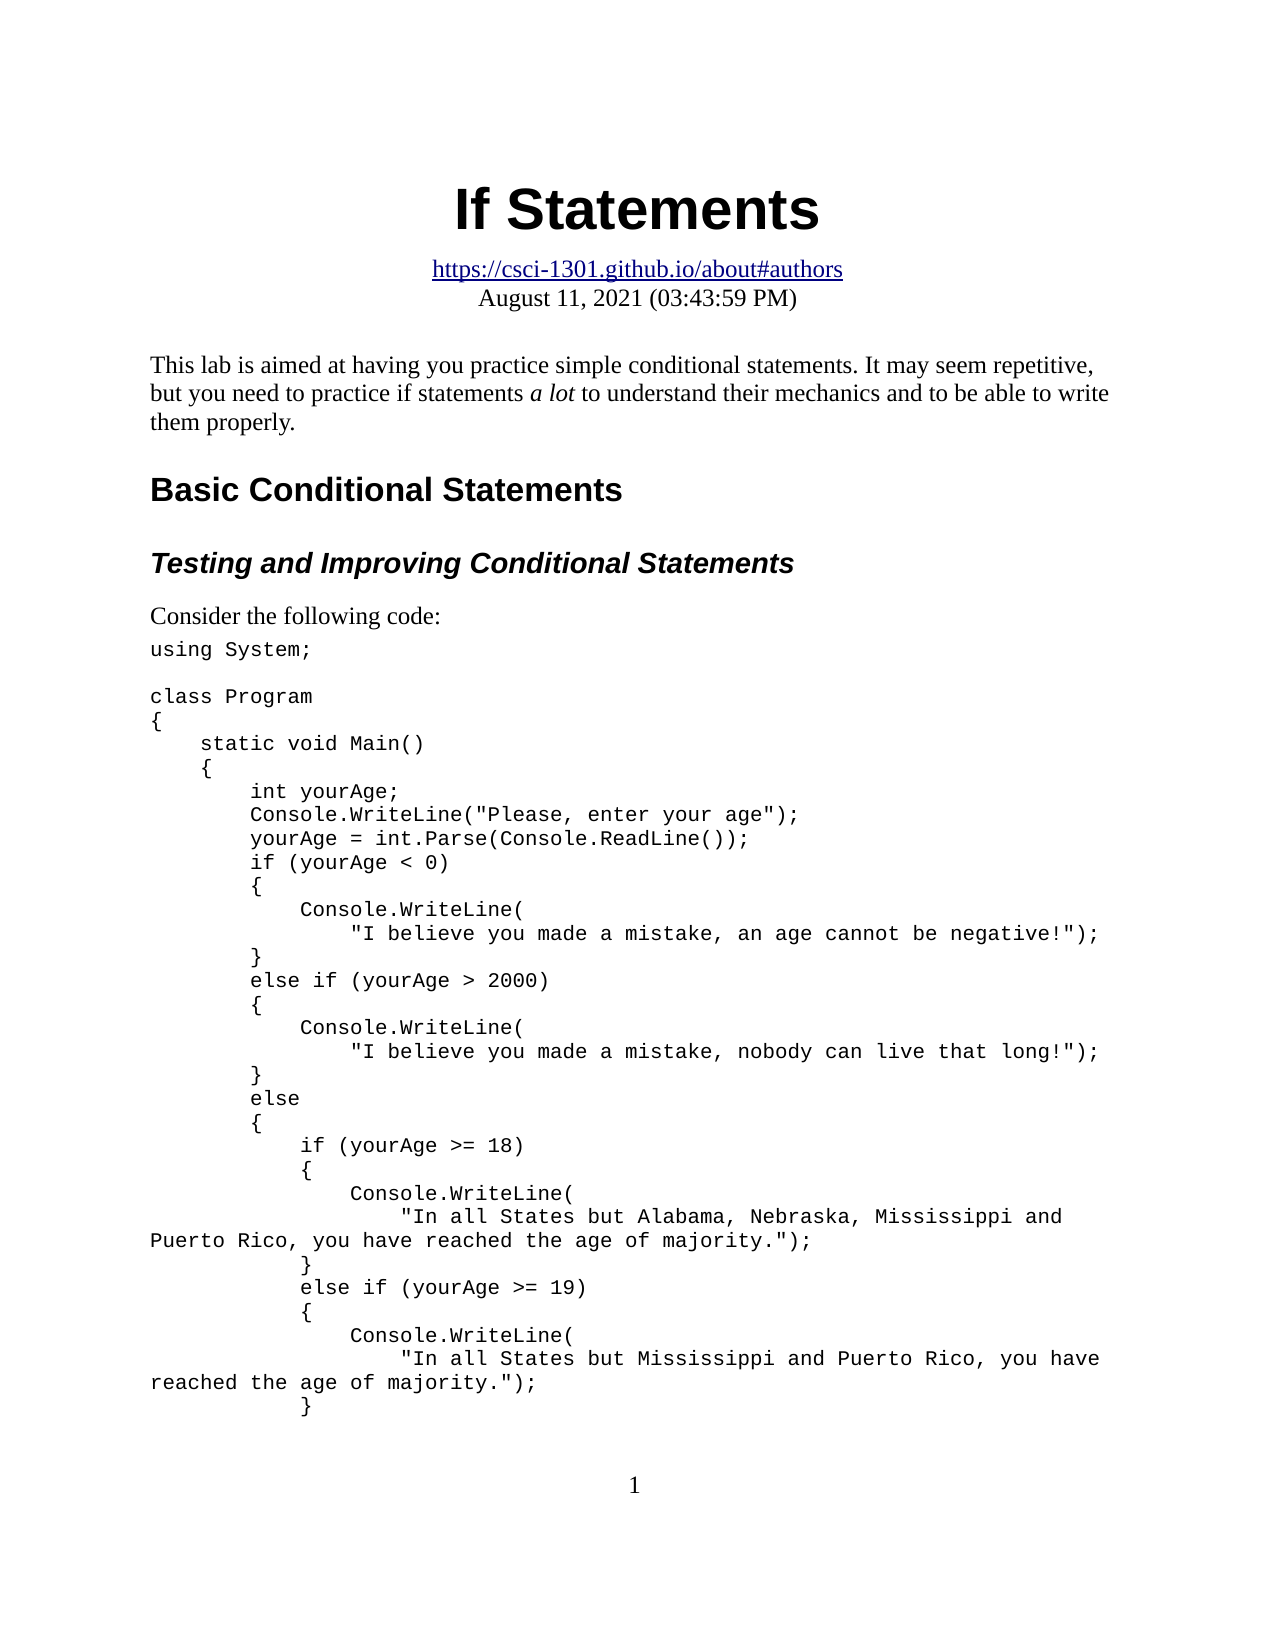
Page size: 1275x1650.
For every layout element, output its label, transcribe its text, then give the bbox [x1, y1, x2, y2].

text August 11, 2021 (03:43:59 PM) [150, 283, 1125, 312]
text { [150, 710, 1125, 733]
text "I believe you made a mistake, an age cannot be negative!"); [150, 923, 1125, 946]
text This lab is aimed at having you practice simple conditional statements. It may seem repetitive, but you need to practice if statements a lot to understand their mechanics and to be able to write them properly. [150, 350, 1125, 436]
subtitle Basic Conditional Statements [150, 470, 1125, 509]
text Console.WriteLine( [150, 1324, 1125, 1348]
text if (yourAge >= 18) [150, 1135, 1125, 1159]
text { [150, 757, 1125, 781]
text using System; [150, 639, 1125, 662]
text else if (yourAge > 2000) [150, 970, 1125, 993]
text "I believe you made a mistake, nobody can live that long!"); [150, 1041, 1125, 1064]
text } [150, 946, 1125, 970]
text Console.WriteLine( [150, 1183, 1125, 1206]
title If Statements [150, 175, 1125, 242]
text int yourAge; [150, 781, 1125, 804]
text Console.WriteLine("Please, enter your age"); [150, 804, 1125, 828]
text { [150, 1301, 1125, 1324]
text "In all States but Mississippi and Puerto Rico, you have reached the age of majority."); [150, 1348, 1125, 1396]
text static void Main() [150, 733, 1125, 757]
text Consider the following code: [150, 601, 1125, 630]
text Console.WriteLine( [150, 899, 1125, 923]
text else if (yourAge >= 19) [150, 1277, 1125, 1301]
text if (yourAge < 0) [150, 852, 1125, 875]
text https://csci-1301.github.io/about#authors [150, 254, 1125, 283]
text "In all States but Alabama, Nebraska, Mississippi and Puerto Rico, you have reached the age of majority."); [150, 1206, 1125, 1254]
subtitle Testing and Improving Conditional Statements [150, 546, 1125, 580]
text Console.WriteLine( [150, 1017, 1125, 1041]
text else [150, 1088, 1125, 1112]
text { [150, 1159, 1125, 1183]
text yourAge = int.Parse(Console.ReadLine()); [150, 828, 1125, 852]
text } [150, 1064, 1125, 1088]
text { [150, 875, 1125, 899]
text } [150, 1396, 1125, 1419]
text } [150, 1254, 1125, 1277]
text { [150, 993, 1125, 1017]
text class Program [150, 686, 1125, 710]
text { [150, 1112, 1125, 1135]
